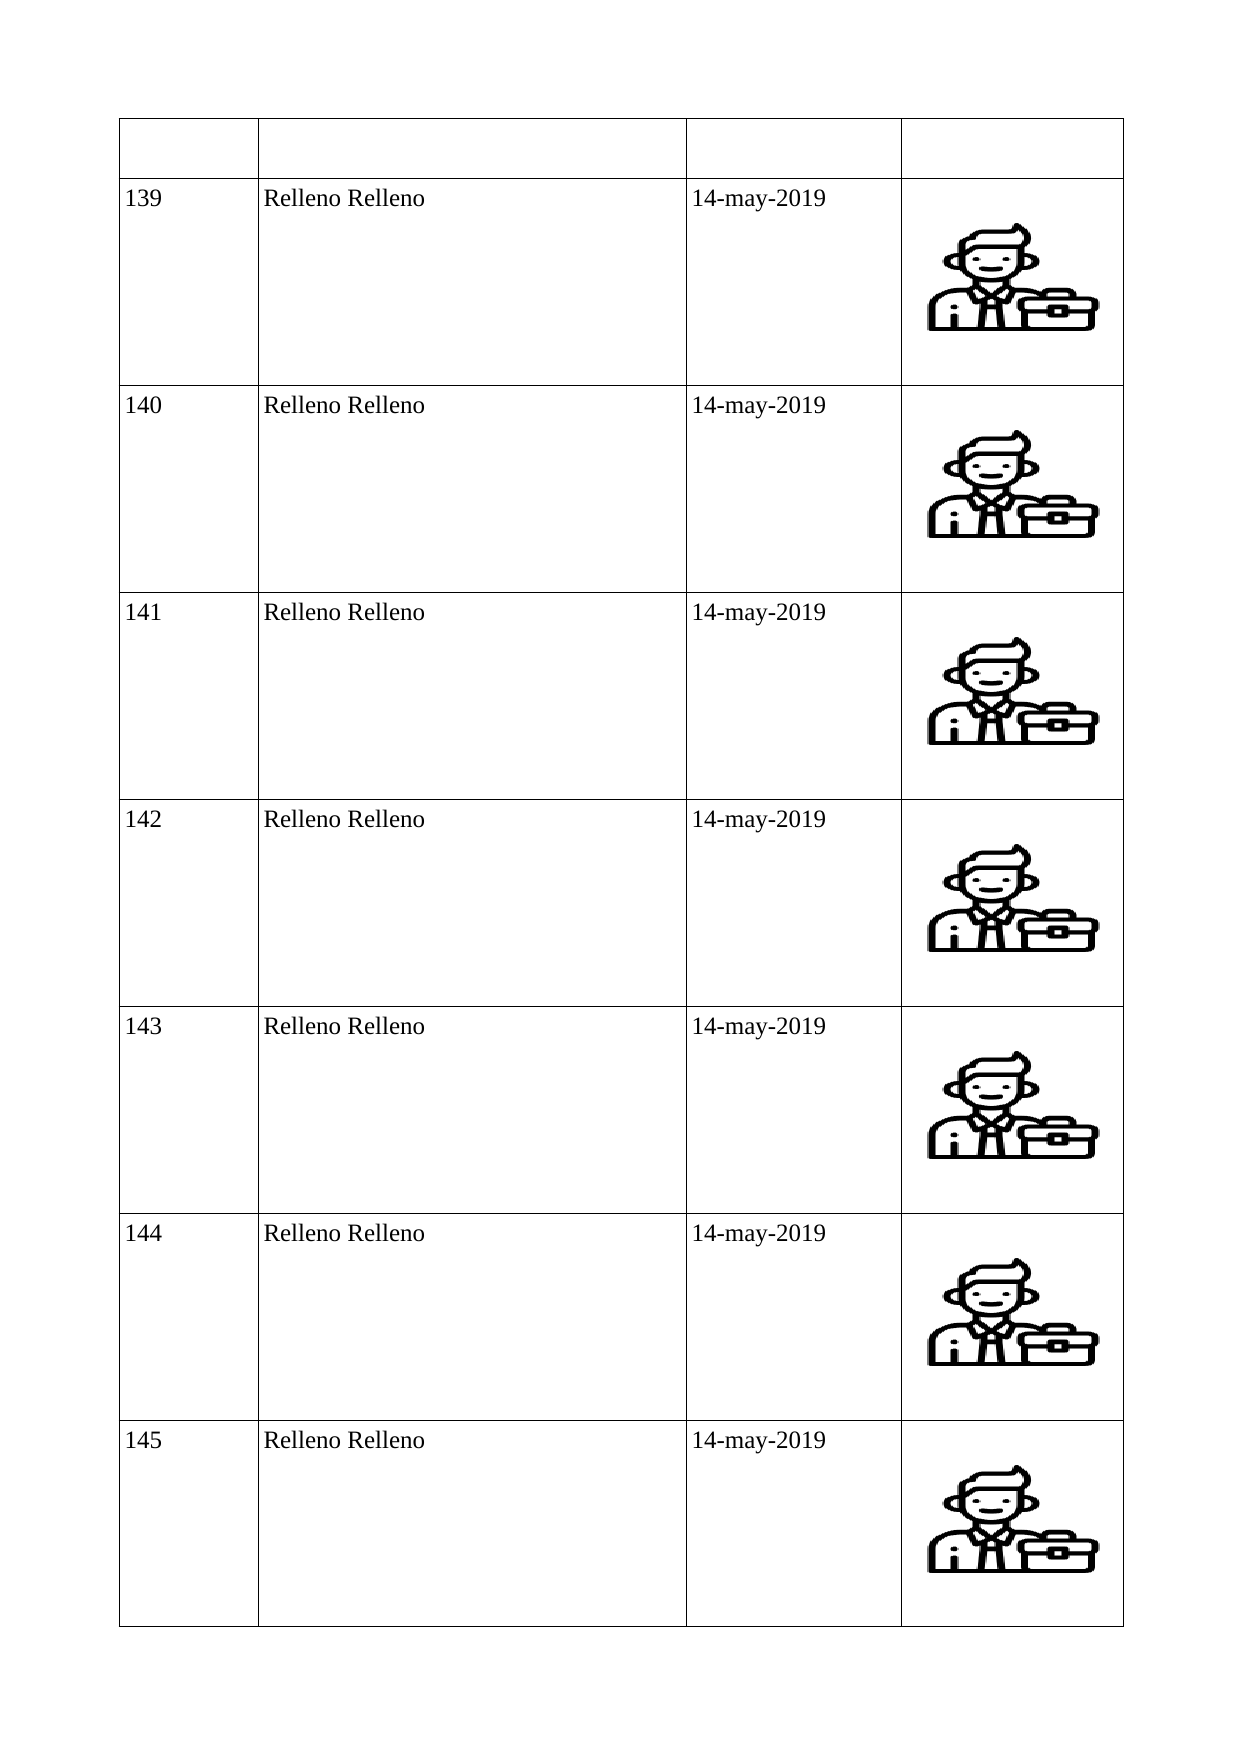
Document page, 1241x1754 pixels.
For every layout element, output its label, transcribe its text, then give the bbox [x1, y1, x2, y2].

table_cell a [902, 119, 1123, 178]
table_cell 145 [120, 1421, 258, 1626]
table_cell 14-may-2019 [687, 800, 901, 1006]
table_cell [687, 119, 901, 178]
table_cell [902, 593, 1123, 637]
table_cell 140 [120, 386, 258, 592]
table_cell 141 [120, 593, 258, 798]
picture [919, 223, 1109, 331]
table_cell 14-may-2019 [687, 1421, 901, 1626]
table_cell [14, 178, 119, 384]
table_cell 144 [120, 1214, 258, 1419]
table_cell [120, 119, 258, 178]
table_cell [14, 1420, 119, 1626]
table_cell Relleno Relleno [259, 1421, 686, 1626]
table_cell a [902, 224, 1123, 384]
table_cell a [902, 638, 1123, 798]
table_cell a [902, 1421, 1123, 1626]
table_cell [14, 118, 119, 178]
table_cell 14-may-2019 [687, 593, 901, 798]
table_cell [14, 1006, 119, 1212]
table_cell Relleno Relleno [259, 800, 686, 1006]
table_cell a [902, 800, 1123, 1006]
table_cell Relleno Relleno [259, 1007, 686, 1212]
table_cell [14, 799, 119, 1006]
table_cell [14, 1213, 119, 1419]
table_cell 14-may-2019 [687, 1214, 901, 1419]
table_cell 139 [120, 179, 258, 384]
table_cell Relleno Relleno [259, 1214, 686, 1419]
picture [919, 1465, 1109, 1573]
table_cell a [902, 386, 1123, 592]
picture [919, 844, 1109, 952]
table_cell [902, 179, 1123, 223]
table_cell 14-may-2019 [687, 179, 901, 384]
table_cell [259, 119, 686, 178]
table_cell a [902, 1214, 1123, 1419]
table_cell Relleno Relleno [259, 386, 686, 592]
table_cell [14, 592, 119, 798]
table_cell [14, 385, 119, 592]
table_cell 142 [120, 800, 258, 1006]
table_cell Relleno Relleno [259, 179, 686, 384]
table_cell 143 [120, 1007, 258, 1212]
picture [919, 637, 1109, 745]
table_cell Relleno Relleno [259, 593, 686, 798]
table_cell 14-may-2019 [687, 386, 901, 592]
table_cell 14-may-2019 [687, 1007, 901, 1212]
picture [919, 1051, 1109, 1159]
picture [919, 1258, 1109, 1366]
picture [919, 430, 1109, 538]
table_cell a [902, 1007, 1123, 1212]
